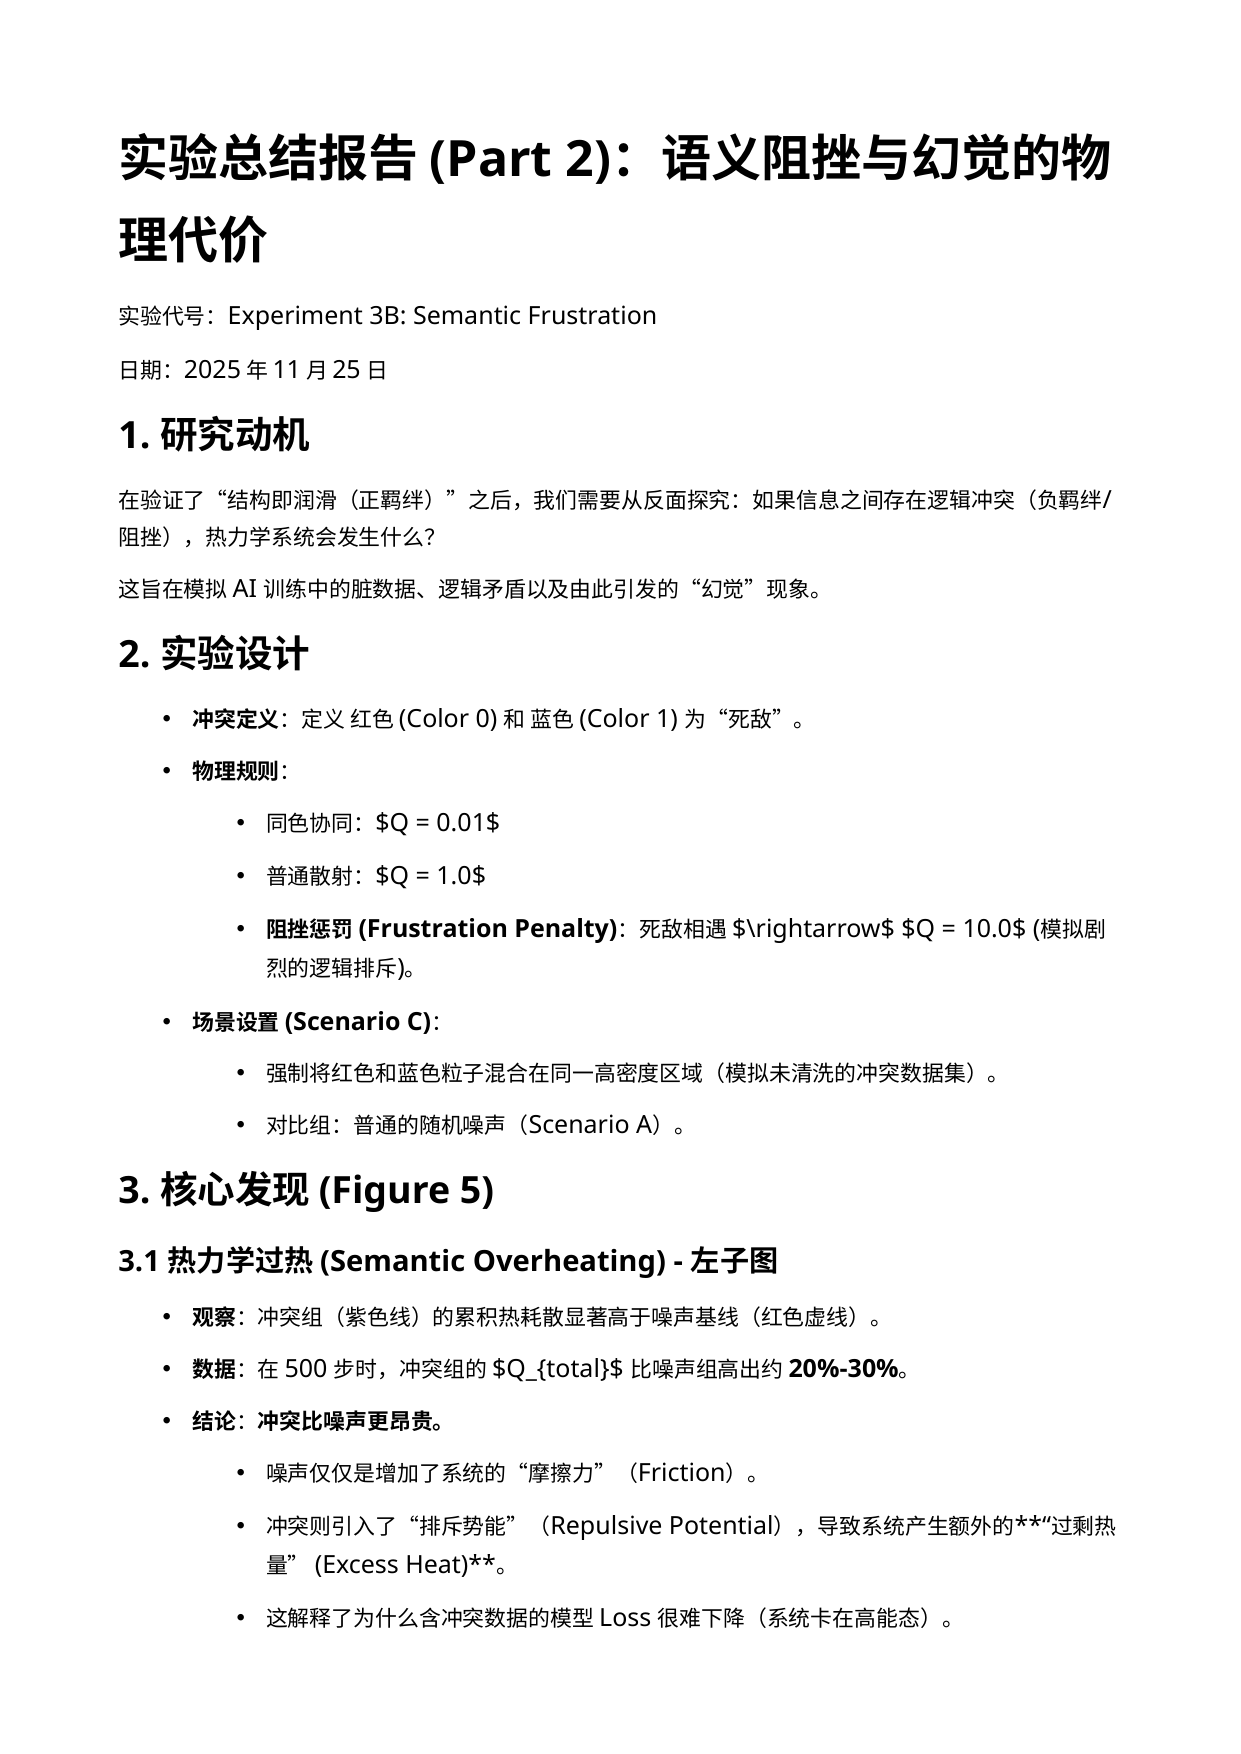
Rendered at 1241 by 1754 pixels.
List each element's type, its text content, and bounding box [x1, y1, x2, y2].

list 噪声仅仅是增加了系统的“摩擦力”（Friction）。 [236, 1454, 1122, 1488]
text 实验代号：Experiment 3B: Semantic Frustration [118, 298, 1122, 332]
text 在验证了“结构即润滑（正羁绊）”之后，我们需要从反面探究：如果信息之间存在逻辑冲突（负羁绊/阻挫），热力学系统会发生什么？ [118, 481, 1122, 551]
list 冲突定义：定义 红色 (Color 0) 和 蓝色 (Color 1) 为“死敌”。 [162, 700, 1122, 734]
subtitle 1. 研究动机 [118, 405, 1122, 459]
subtitle 3. 核心发现 (Figure 5) [118, 1160, 1122, 1215]
list 场景设置 (Scenario C)： [162, 1003, 1122, 1037]
list 阻挫惩罚 (Frustration Penalty)：死敌相遇 $\rightarrow$ $Q = 10.0$ (模拟剧烈的逻辑排斥)。 [236, 911, 1122, 984]
list 同色协同：$Q = 0.01$ [236, 804, 1122, 838]
subtitle 2. 实验设计 [118, 624, 1122, 678]
list 物理规则： [162, 754, 1122, 785]
subtitle 3.1 热力学过热 (Semantic Overheating) - 左子图 [118, 1237, 1122, 1279]
list 观察：冲突组（紫色线）的累积热耗散显著高于噪声基线（红色虚线）。 [162, 1300, 1122, 1332]
list 对比组：普通的随机噪声（Scenario A）。 [236, 1107, 1122, 1141]
text 日期：2025年11月25日 [118, 351, 1122, 385]
list 数据：在 500 步时，冲突组的 $Q_{total}$ 比噪声组高出约 20%-30%。 [162, 1351, 1122, 1384]
list 结论：冲突比噪声更昂贵。 [162, 1404, 1122, 1436]
subtitle 实验总结报告 (Part 2)：语义阻挫与幻觉的物理代价 [118, 118, 1122, 273]
list 这解释了为什么含冲突数据的模型 Loss 很难下降（系统卡在高能态）。 [236, 1600, 1122, 1634]
text 这旨在模拟 AI 训练中的脏数据、逻辑矛盾以及由此引发的“幻觉”现象。 [118, 570, 1122, 604]
list 冲突则引入了“排斥势能”（Repulsive Potential），导致系统产生额外的**“过剩热量” (Excess Heat)**。 [236, 1508, 1122, 1581]
list 强制将红色和蓝色粒子混合在同一高密度区域（模拟未清洗的冲突数据集）。 [236, 1056, 1122, 1088]
list 普通散射：$Q = 1.0$ [236, 858, 1122, 892]
